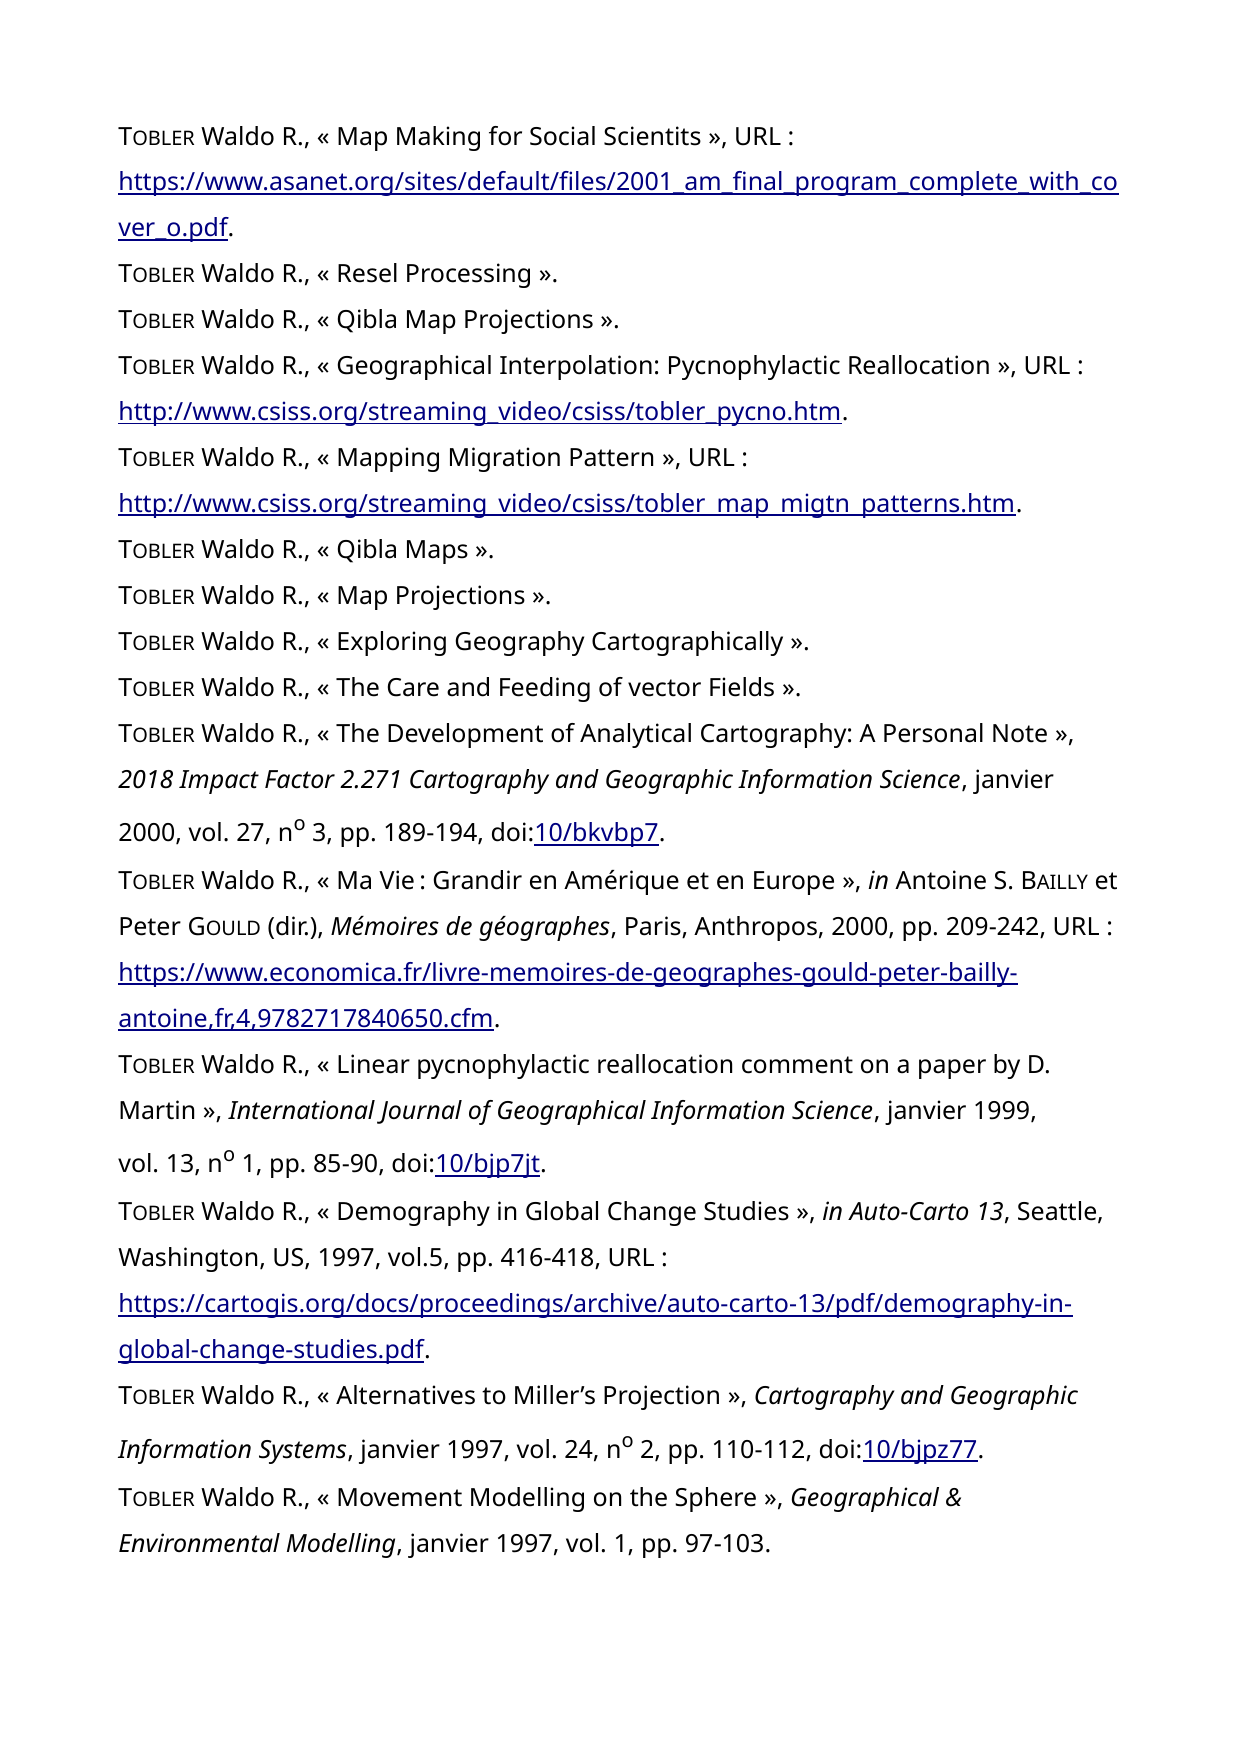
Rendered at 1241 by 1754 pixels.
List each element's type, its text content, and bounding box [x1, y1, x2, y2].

text Tobler Waldo R., « Alternatives to Miller’s Projection », Cartography and Geographic Information Systems, janvier 1997, vol. 24, no 2, pp. 110‑112, doi:10/bjpz77. [118, 1378, 1122, 1466]
text Tobler Waldo R., « Demography in Global Change Studies », in Auto-Carto 13, Seattle, Washington, US, 1997, vol.5, pp. 416‑418, URL : https://cartogis.org/docs/proceedings/archive/auto-carto-13/pdf/demography-in-global-change-studies.pdf. [118, 1194, 1122, 1366]
text Tobler Waldo R., « Geographical Interpolation: Pycnophylactic Reallocation », URL : http://www.csiss.org/streaming_video/csiss/tobler_pycno.htm. [118, 348, 1122, 428]
text Tobler Waldo R., « Mapping Migration Pattern », URL : http://www.csiss.org/streaming_video/csiss/tobler_map_migtn_patterns.htm. [118, 440, 1122, 520]
text Tobler Waldo R., « Exploring Geography Cartographically ». [118, 623, 1122, 657]
text Tobler Waldo R., « Map Projections ». [118, 577, 1122, 612]
text Tobler Waldo R., « Qibla Maps ». [118, 532, 1122, 566]
text Tobler Waldo R., « Linear pycnophylactic reallocation comment on a paper by D. Martin », International Journal of Geographical Information Science, janvier 1999, vol. 13, no 1, pp. 85‑90, doi:10/bjp7jt. [118, 1047, 1122, 1180]
text Tobler Waldo R., « Ma Vie : Grandir en Amérique et en Europe », in Antoine S. Bailly et Peter Gould (dir.), Mémoires de géographes, Paris, Anthropos, 2000, pp. 209‑242, URL : https://www.economica.fr/livre-memoires-de-geographes-gould-peter-bailly-antoine,fr,4,9782717840650.cfm. [118, 863, 1122, 1035]
text Tobler Waldo R., « Qibla Map Projections ». [118, 302, 1122, 336]
text Tobler Waldo R., « The Care and Feeding of vector Fields ». [118, 669, 1122, 703]
text Tobler Waldo R., « Map Making for Social Scientits », URL : https://www.asanet.org/sites/default/files/2001_am_final_program_complete_with_cover_o.pdf. [118, 118, 1122, 244]
text Tobler Waldo R., « Resel Processing ». [118, 256, 1122, 290]
text Tobler Waldo R., « Movement Modelling on the Sphere », Geographical & Environmental Modelling, janvier 1997, vol. 1, pp. 97‑103. [118, 1479, 1122, 1559]
text Tobler Waldo R., « The Development of Analytical Cartography: A Personal Note », 2018 Impact Factor 2.271 Cartography and Geographic Information Science, janvier 2000, vol. 27, no 3, pp. 189‑194, doi:10/bkvbp7. [118, 715, 1122, 849]
